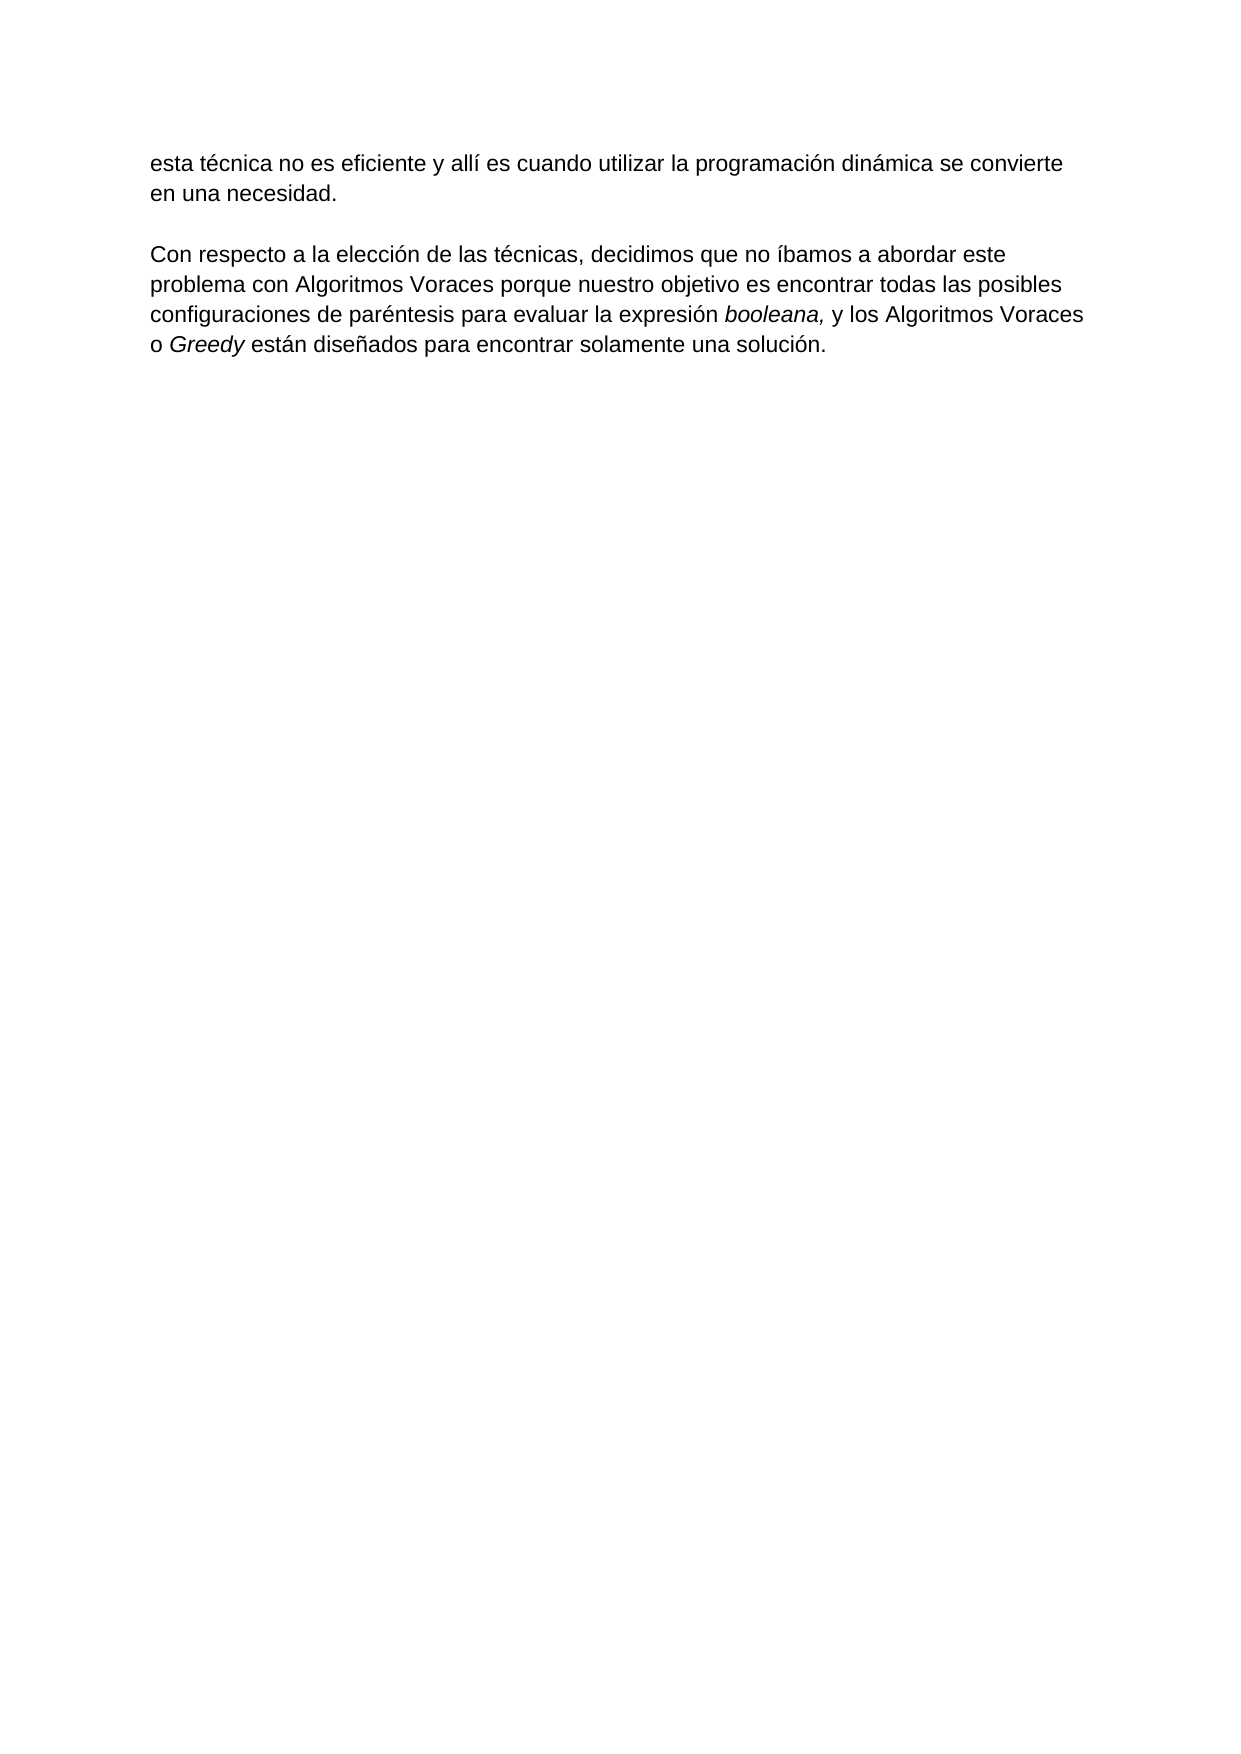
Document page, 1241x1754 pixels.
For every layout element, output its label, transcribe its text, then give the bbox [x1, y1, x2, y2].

text esta técnica no es eficiente y allí es cuando utilizar la programación dinámica se convierte en una necesidad. [150, 150, 1090, 207]
text Con respecto a la elección de las técnicas, decidimos que no íbamos a abordar este problema con Algoritmos Voraces porque nuestro objetivo es encontrar todas las posibles configuraciones de paréntesis para evaluar la expresión booleana, y los Algoritmos Voraces o Greedy están diseñados para encontrar solamente una solución. [150, 241, 1090, 358]
